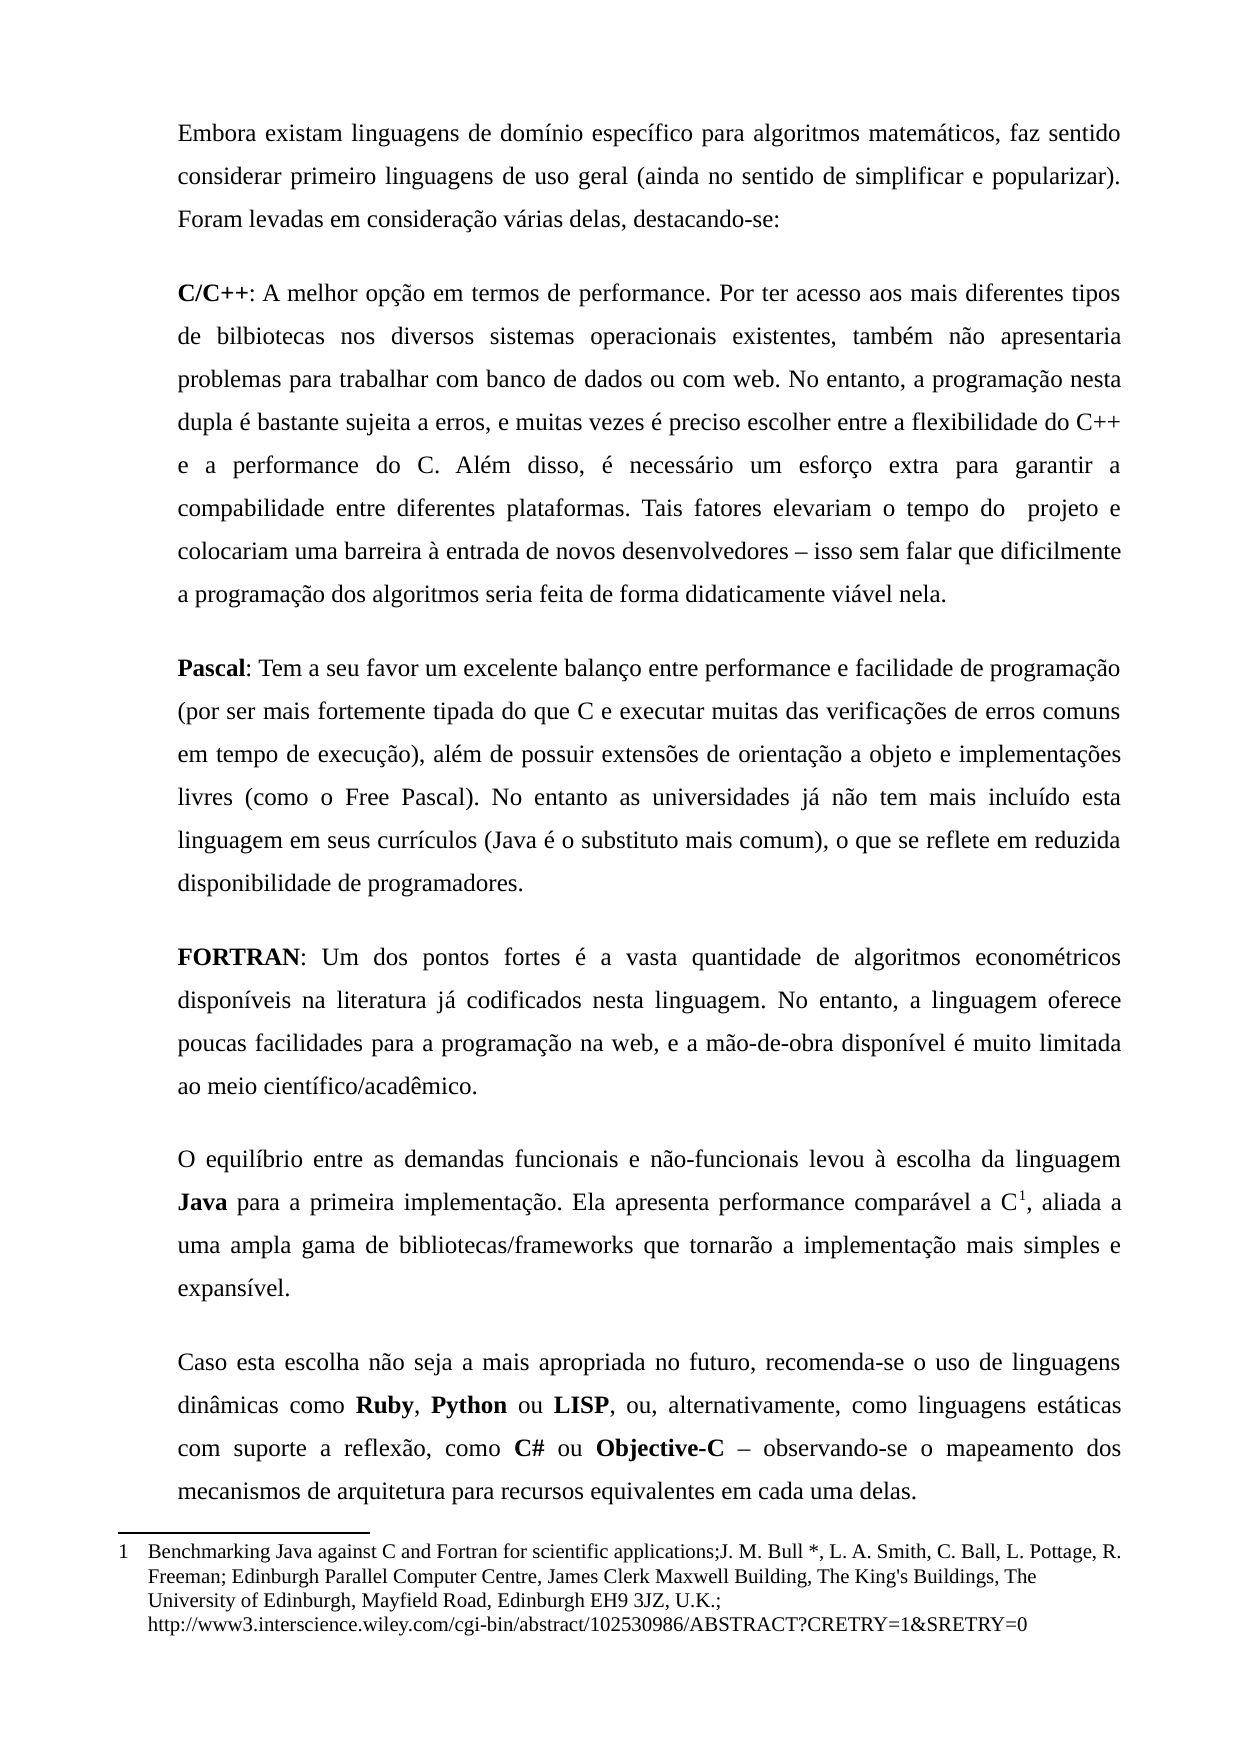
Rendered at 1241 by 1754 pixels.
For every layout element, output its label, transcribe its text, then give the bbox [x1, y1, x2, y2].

text Pascal: Tem a seu favor um excelente balanço entre performance e facilidade de programação (por ser mais fortemente tipada do que C e executar muitas das verificações de erros comuns em tempo de execução), além de possuir extensões de orientação a objeto e implementações livres (como o Free Pascal). No entanto as universidades já não tem mais incluído esta linguagem em seus currículos (Java é o substituto mais comum), o que se reflete em reduzida disponibilidade de programadores. [177, 653, 1122, 897]
text C/C++: A melhor opção em termos de performance. Por ter acesso aos mais diferentes tipos de bilbiotecas nos diversos sistemas operacionais existentes, também não apresentaria problemas para trabalhar com banco de dados ou com web. No entanto, a programação nesta dupla é bastante sujeita a erros, e muitas vezes é preciso escolher entre a flexibilidade do C++ e a performance do C. Além disso, é necessário um esforço extra para garantir a compabilidade entre diferentes plataformas. Tais fatores elevariam o tempo do projeto e colocariam uma barreira à entrada de novos desenvolvedores – isso sem falar que dificilmente a programação dos algoritmos seria feita de forma didaticamente viável nela. [177, 278, 1122, 608]
text Caso esta escolha não seja a mais apropriada no futuro, recomenda-se o uso de linguagens dinâmicas como Ruby, Python ou LISP, ou, alternativamente, como linguagens estáticas com suporte a reflexão, como C# ou Objective-C – observando-se o mapeamento dos mecanismos de arquitetura para recursos equivalentes em cada uma delas. [177, 1347, 1122, 1505]
text FORTRAN: Um dos pontos fortes é a vasta quantidade de algoritmos econométricos disponíveis na literatura já codificados nesta linguagem. No entanto, a linguagem oferece poucas facilidades para a programação na web, e a mão-de-obra disponível é muito limitada ao meio científico/acadêmico. [177, 942, 1122, 1100]
text Benchmarking Java against C and Fortran for scientific applications;J. M. Bull *, L. A. Smith, C. Ball, L. Pottage, R. Freeman; Edinburgh Parallel Computer Centre, James Clerk Maxwell Building, The King's Buildings, The University of Edinburgh, Mayfield Road, Edinburgh EH9 3JZ, U.K.; http://www3.interscience.wiley.com/cgi-bin/abstract/102530986/ABSTRACT?CRETRY=1&SRETRY=0 [118, 1539, 1122, 1636]
text Embora existam linguagens de domínio específico para algoritmos matemáticos, faz sentido considerar primeiro linguagens de uso geral (ainda no sentido de simplificar e popularizar). Foram levadas em consideração várias delas, destacando-se: [177, 118, 1122, 233]
text O equilíbrio entre as demandas funcionais e não-funcionais levou à escolha da linguagem Java para a primeira implementação. Ela apresenta performance comparável a C, aliada a uma ampla gama de bibliotecas/frameworks que tornarão a implementação mais simples e expansível. [177, 1144, 1122, 1302]
